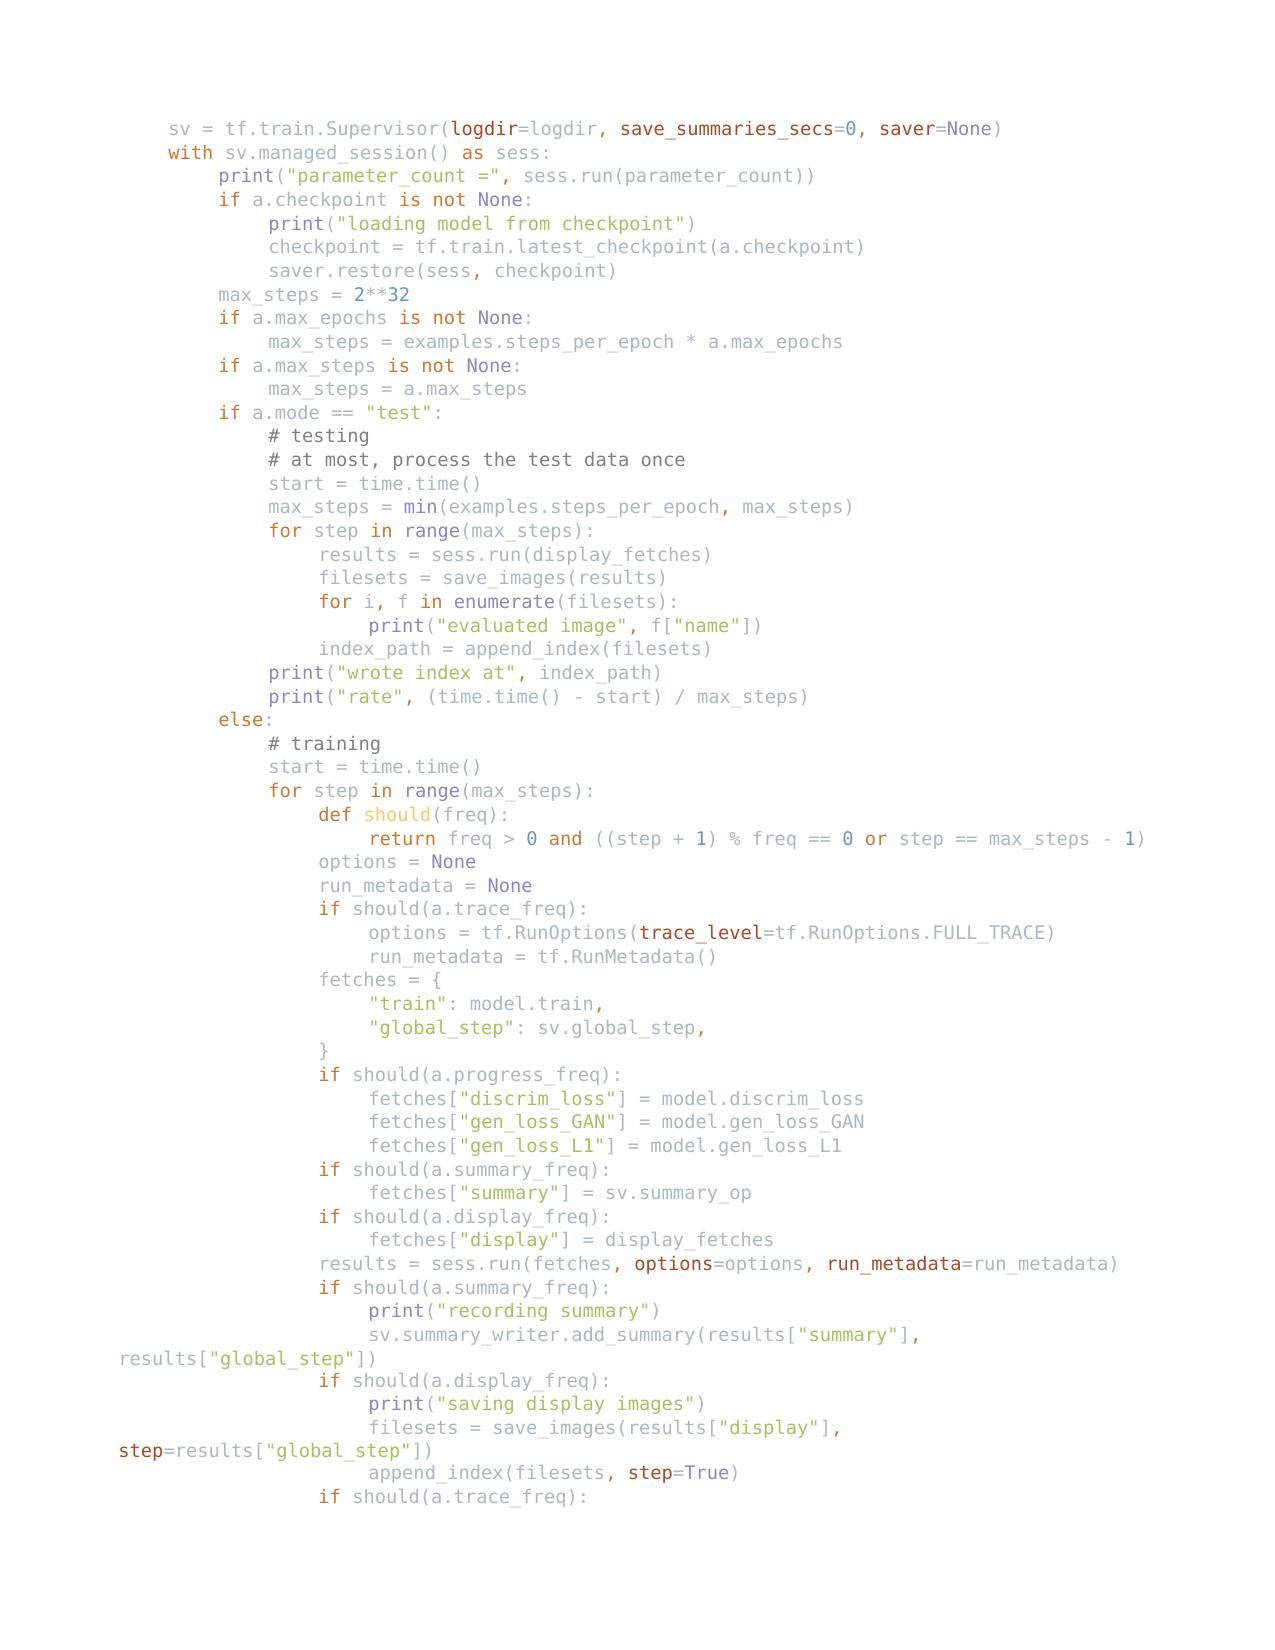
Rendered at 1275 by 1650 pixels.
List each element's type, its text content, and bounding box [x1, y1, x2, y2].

text # training [118, 733, 1157, 757]
text fetches["summary"] = sv.summary_op [118, 1182, 1157, 1206]
text filesets = save_images(results["display"], step=results["global_step"]) [118, 1417, 1157, 1462]
text if a.checkpoint is not None: [118, 189, 1157, 213]
text sv.summary_writer.add_summary(results["summary"], results["global_step"]) [118, 1324, 1157, 1369]
text print("rate", (time.time() - start) / max_steps) [118, 686, 1157, 709]
text start = time.time() [118, 757, 1157, 780]
text if should(a.trace_freq): [118, 1486, 1157, 1510]
text filesets = save_images(results) [118, 567, 1157, 591]
text print("loading model from checkpoint") [118, 213, 1157, 236]
text start = time.time() [118, 473, 1157, 496]
text for step in range(max_steps): [118, 520, 1157, 544]
text fetches["display"] = display_fetches [118, 1229, 1157, 1253]
text results = sess.run(display_fetches) [118, 544, 1157, 567]
text else: [118, 709, 1157, 733]
text run_metadata = tf.RunMetadata() [118, 946, 1157, 969]
text def should(freq): [118, 804, 1157, 827]
text if should(a.display_freq): [118, 1369, 1157, 1393]
text results = sess.run(fetches, options=options, run_metadata=run_metadata) [118, 1253, 1157, 1277]
text "global_step": sv.global_step, [118, 1017, 1157, 1040]
text if a.max_steps is not None: [118, 354, 1157, 378]
text with sv.managed_session() as sess: [118, 142, 1157, 165]
text # testing [118, 426, 1157, 449]
text if a.max_epochs is not None: [118, 307, 1157, 331]
text print("parameter_count =", sess.run(parameter_count)) [118, 165, 1157, 189]
text index_path = append_index(filesets) [118, 638, 1157, 662]
text print("saving display images") [118, 1393, 1157, 1417]
text if should(a.summary_freq): [118, 1158, 1157, 1182]
text if should(a.trace_freq): [118, 898, 1157, 922]
text sv = tf.train.Supervisor(logdir=logdir, save_summaries_secs=0, saver=None) [118, 118, 1157, 142]
text return freq > 0 and ((step + 1) % freq == 0 or step == max_steps - 1) [118, 827, 1157, 851]
text checkpoint = tf.train.latest_checkpoint(a.checkpoint) [118, 236, 1157, 260]
text saver.restore(sess, checkpoint) [118, 260, 1157, 284]
text max_steps = 2**32 [118, 284, 1157, 307]
text fetches["gen_loss_L1"] = model.gen_loss_L1 [118, 1135, 1157, 1158]
text options = None [118, 851, 1157, 875]
text "train": model.train, [118, 993, 1157, 1017]
text append_index(filesets, step=True) [118, 1462, 1157, 1486]
text print("recording summary") [118, 1300, 1157, 1324]
text run_metadata = None [118, 875, 1157, 898]
text if should(a.display_freq): [118, 1206, 1157, 1229]
text } [118, 1040, 1157, 1064]
text if should(a.progress_freq): [118, 1064, 1157, 1088]
text print("evaluated image", f["name"]) [118, 615, 1157, 638]
text max_steps = examples.steps_per_epoch * a.max_epochs [118, 331, 1157, 354]
text if should(a.summary_freq): [118, 1277, 1157, 1300]
text options = tf.RunOptions(trace_level=tf.RunOptions.FULL_TRACE) [118, 922, 1157, 946]
text max_steps = a.max_steps [118, 378, 1157, 402]
text fetches["discrim_loss"] = model.discrim_loss [118, 1088, 1157, 1111]
text if a.mode == "test": [118, 402, 1157, 426]
text for step in range(max_steps): [118, 780, 1157, 804]
text max_steps = min(examples.steps_per_epoch, max_steps) [118, 496, 1157, 520]
text fetches["gen_loss_GAN"] = model.gen_loss_GAN [118, 1111, 1157, 1135]
text print("wrote index at", index_path) [118, 662, 1157, 686]
text # at most, process the test data once [118, 449, 1157, 473]
text for i, f in enumerate(filesets): [118, 591, 1157, 615]
text fetches = { [118, 969, 1157, 993]
